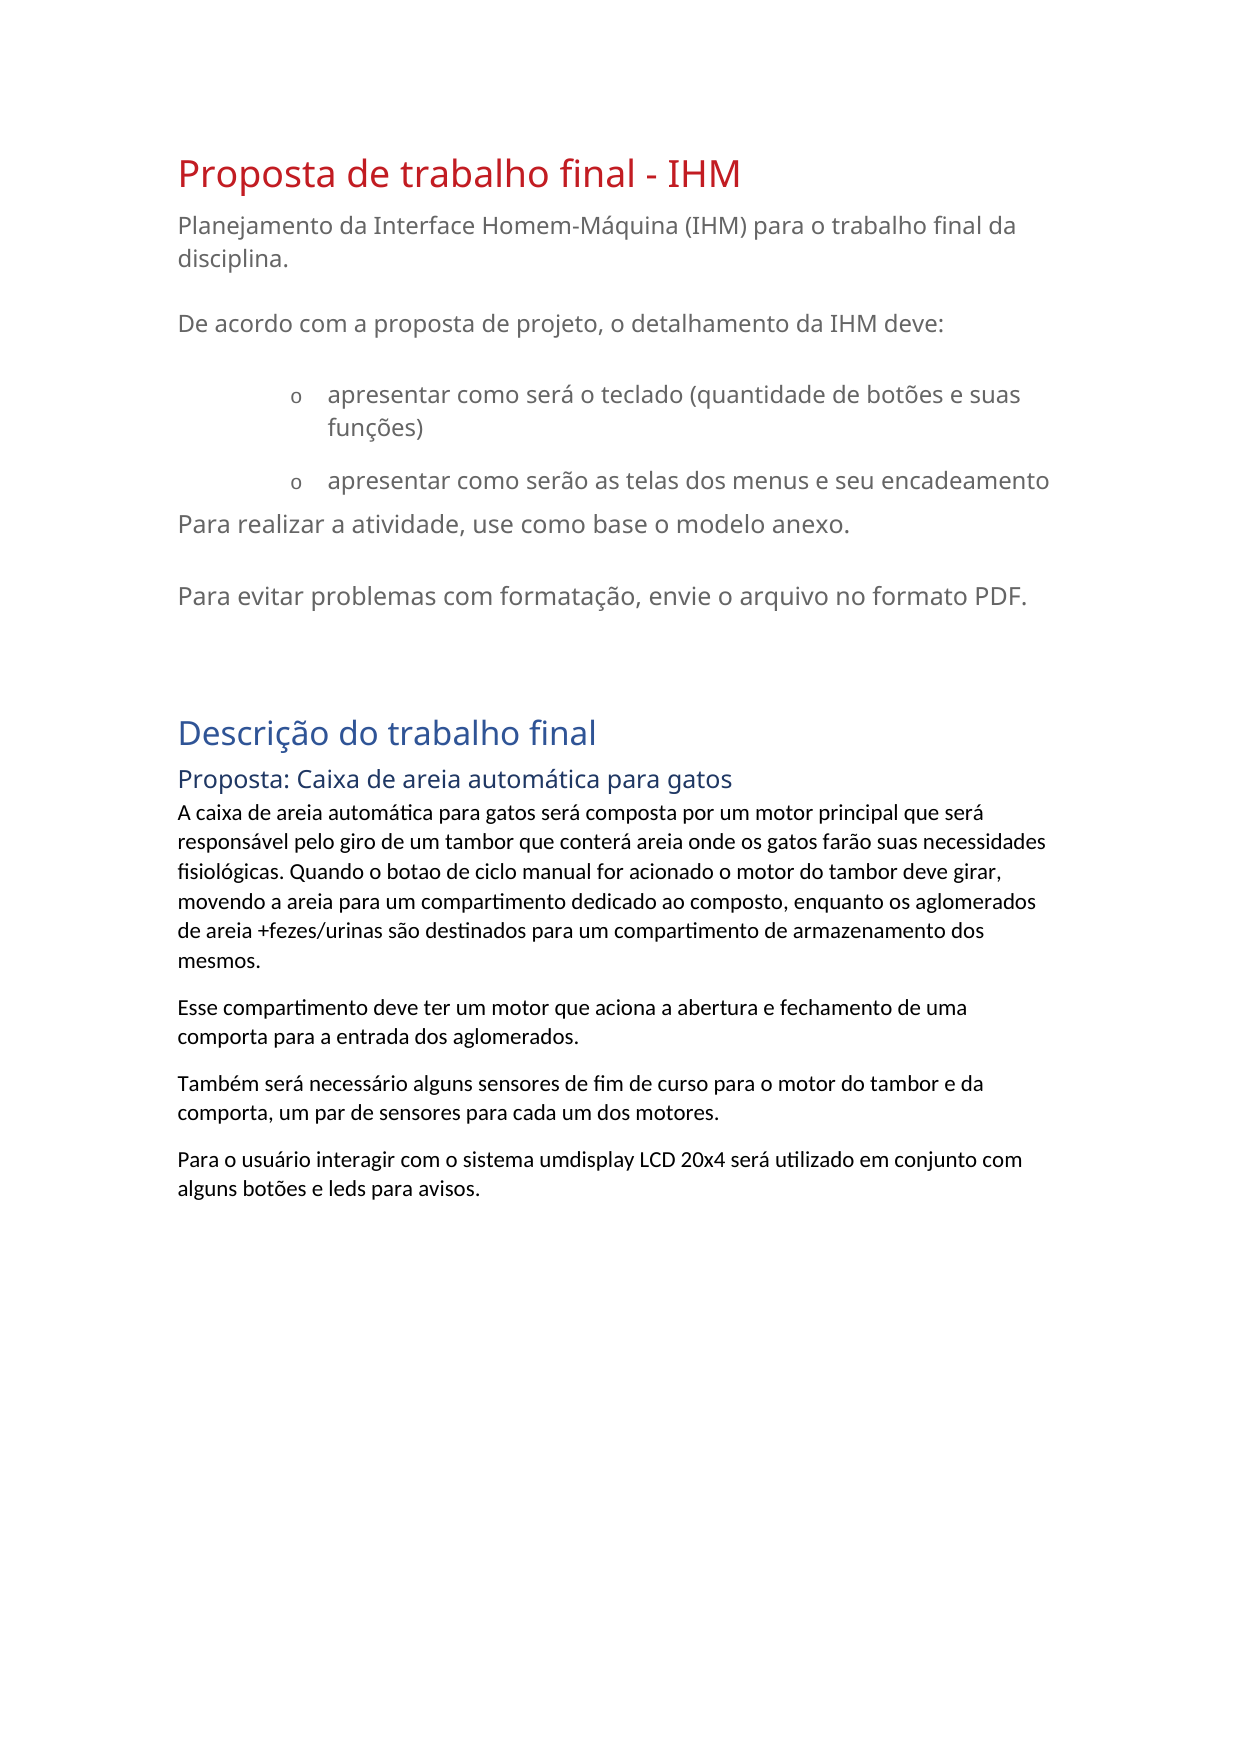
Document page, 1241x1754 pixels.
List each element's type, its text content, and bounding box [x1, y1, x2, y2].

list apresentar como serão as telas dos menus e seu encadeamento [290, 464, 1063, 497]
text Para o usuário interagir com o sistema umdisplay LCD 20x4 será utilizado em conjunto com alguns botões e leds para avisos. [177, 1145, 1063, 1202]
text Esse compartimento deve ter um motor que aciona a abertura e fechamento de uma comporta para a entrada dos aglomerados. [177, 993, 1063, 1050]
list apresentar como será o teclado (quantidade de botões e suas funções) [290, 378, 1063, 443]
text Também será necessário alguns sensores de fim de curso para o motor do tambor e da comporta, um par de sensores para cada um dos motores. [177, 1069, 1063, 1126]
text Para realizar a atividade, use como base o modelo anexo. Para evitar problemas com formatação, envie o arquivo no formato PDF. [177, 507, 1063, 613]
text A caixa de areia automática para gatos será composta por um motor principal que será responsável pelo giro de um tambor que conterá areia onde os gatos farão suas necessidades fisiológicas. Quando o botao de ciclo manual for acionado o motor do tambor deve girar, movendo a areia para um compartimento dedicado ao composto, enquanto os aglomerados de areia +fezes/urinas são destinados para um compartimento de armazenamento dos mesmos. [177, 798, 1063, 974]
text Planejamento da Interface Homem-Máquina (IHM) para o trabalho final da disciplina. De acordo com a proposta de projeto, o detalhamento da IHM deve: [177, 209, 1063, 367]
subtitle Proposta: Caixa de areia automática para gatos [177, 762, 1063, 796]
subtitle Proposta de trabalho final - IHM [177, 148, 1063, 199]
subtitle Descrição do trabalho final [177, 709, 1063, 755]
